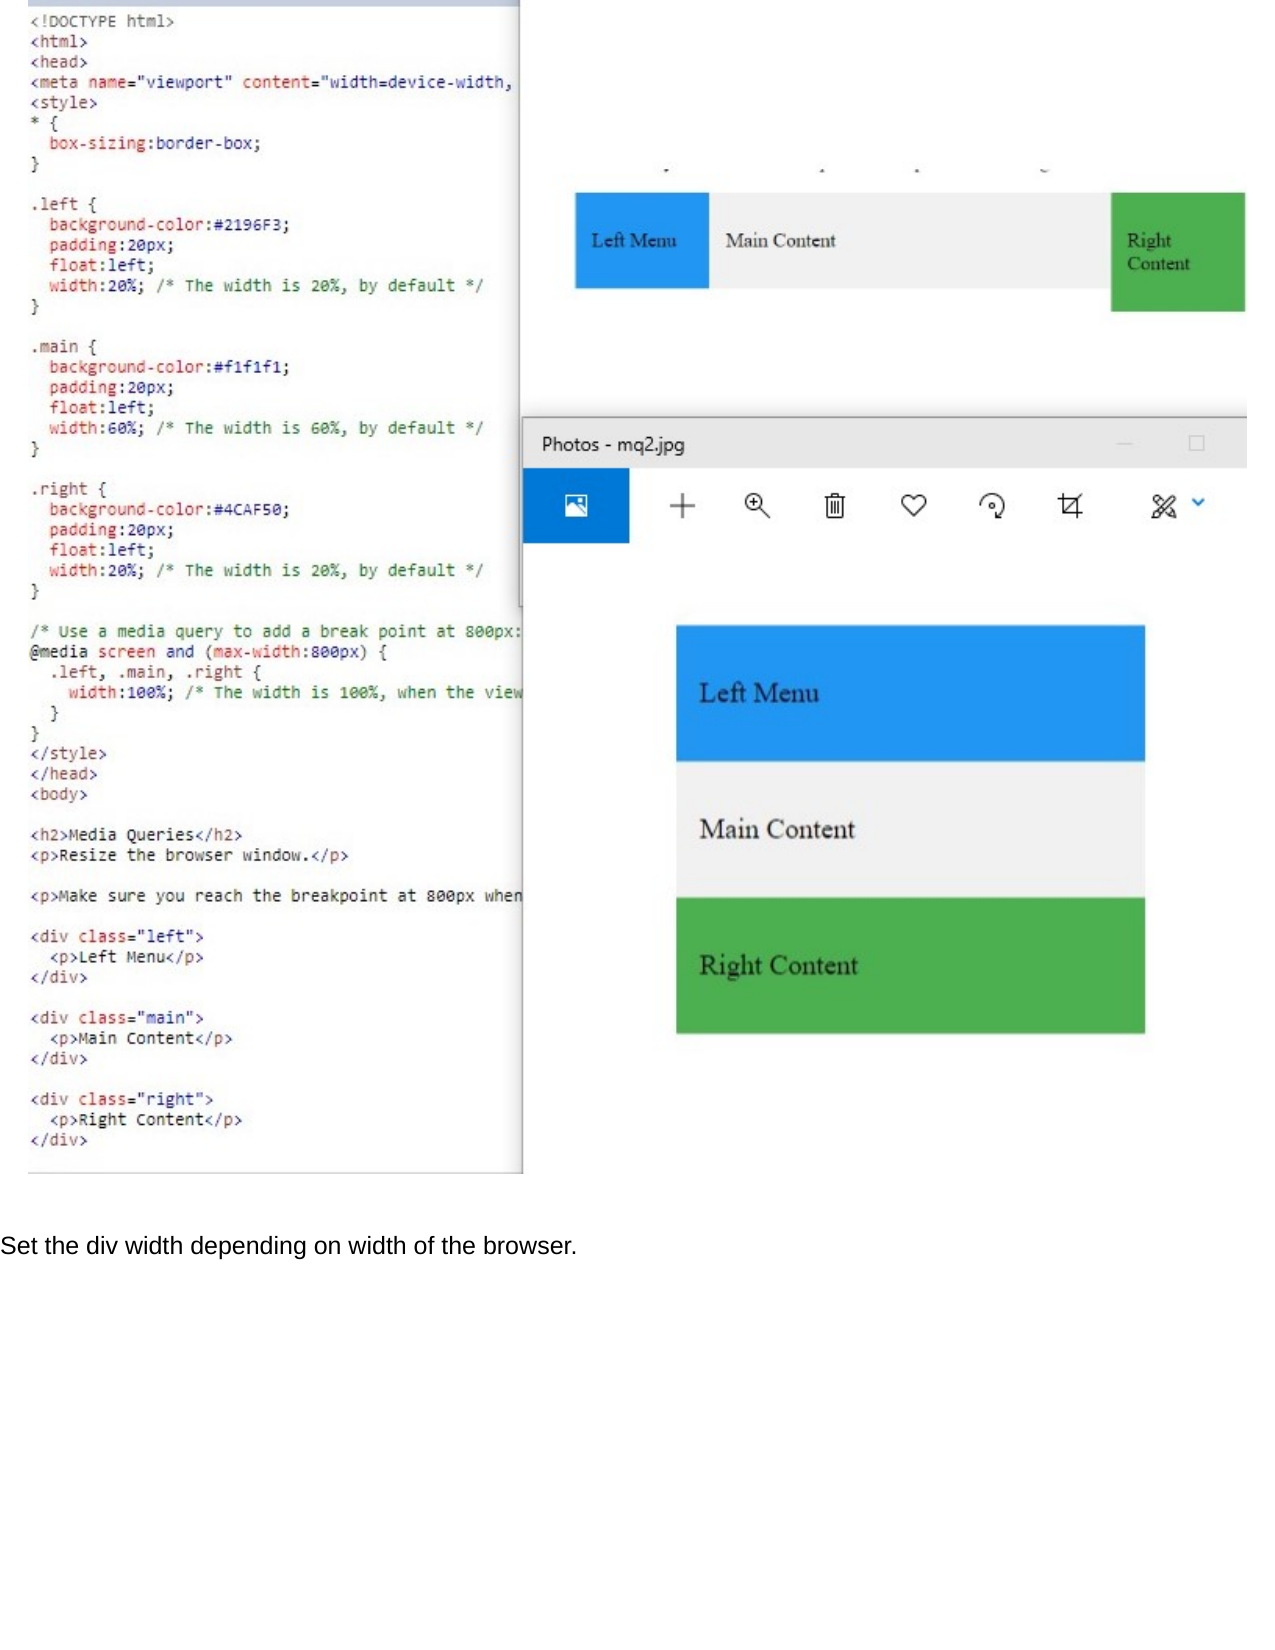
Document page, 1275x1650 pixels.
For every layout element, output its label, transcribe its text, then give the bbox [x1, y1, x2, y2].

text Set the div width depending on width of the browser. [0, 1231, 1275, 1260]
picture [28, 0, 1247, 1174]
